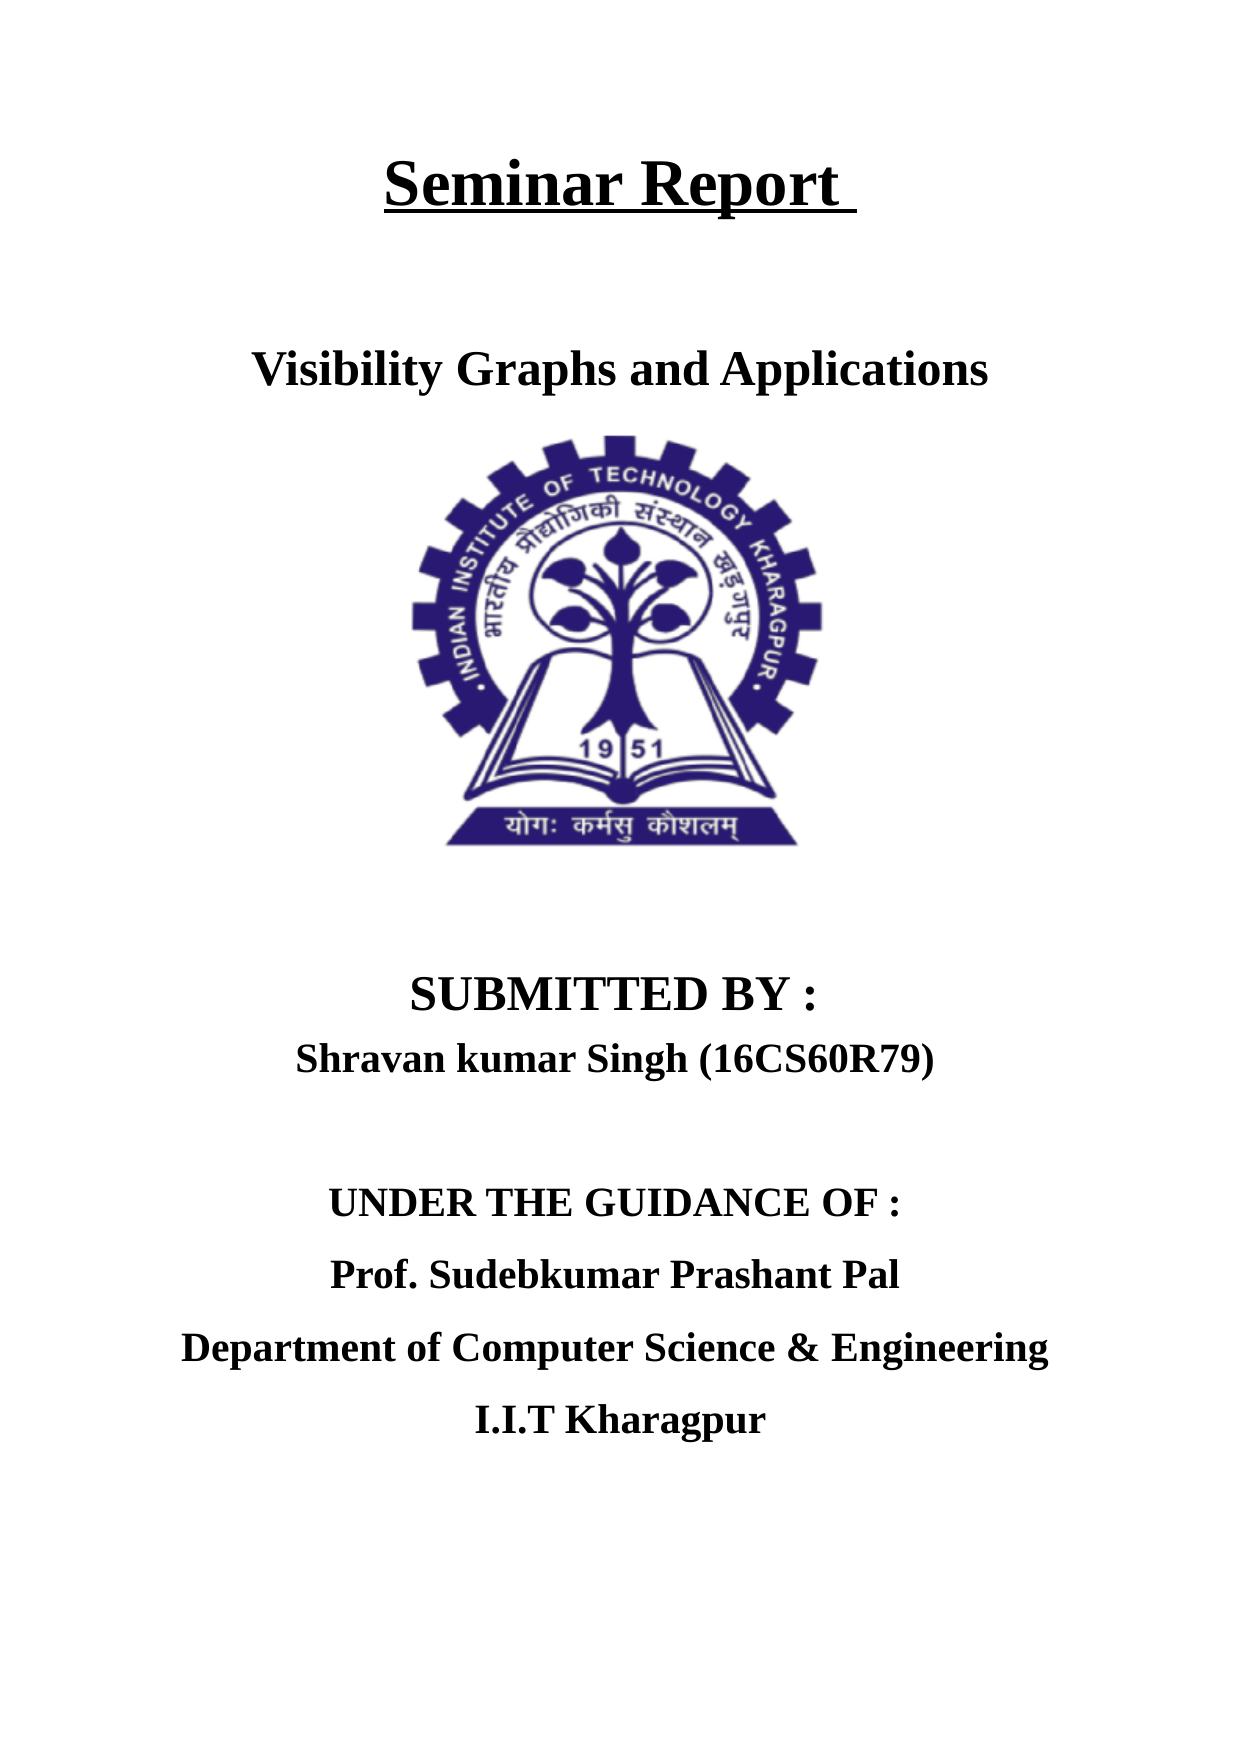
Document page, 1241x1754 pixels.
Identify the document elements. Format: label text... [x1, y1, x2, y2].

text Visibility Graphs and Applications [118, 339, 1122, 396]
text Shravan kumar Singh (16CS60R79) [118, 1034, 1122, 1082]
text Department of Computer Science & Engineering [118, 1322, 1122, 1370]
picture [382, 422, 858, 859]
subtitle SUBMITTED BY : [118, 964, 1122, 1021]
text I.I.T Kharagpur [118, 1394, 1122, 1442]
subtitle Seminar Report [118, 143, 1122, 220]
text UNDER THE GUIDANCE OF : [118, 1178, 1122, 1226]
text Prof. Sudebkumar Prashant Pal [118, 1250, 1122, 1298]
